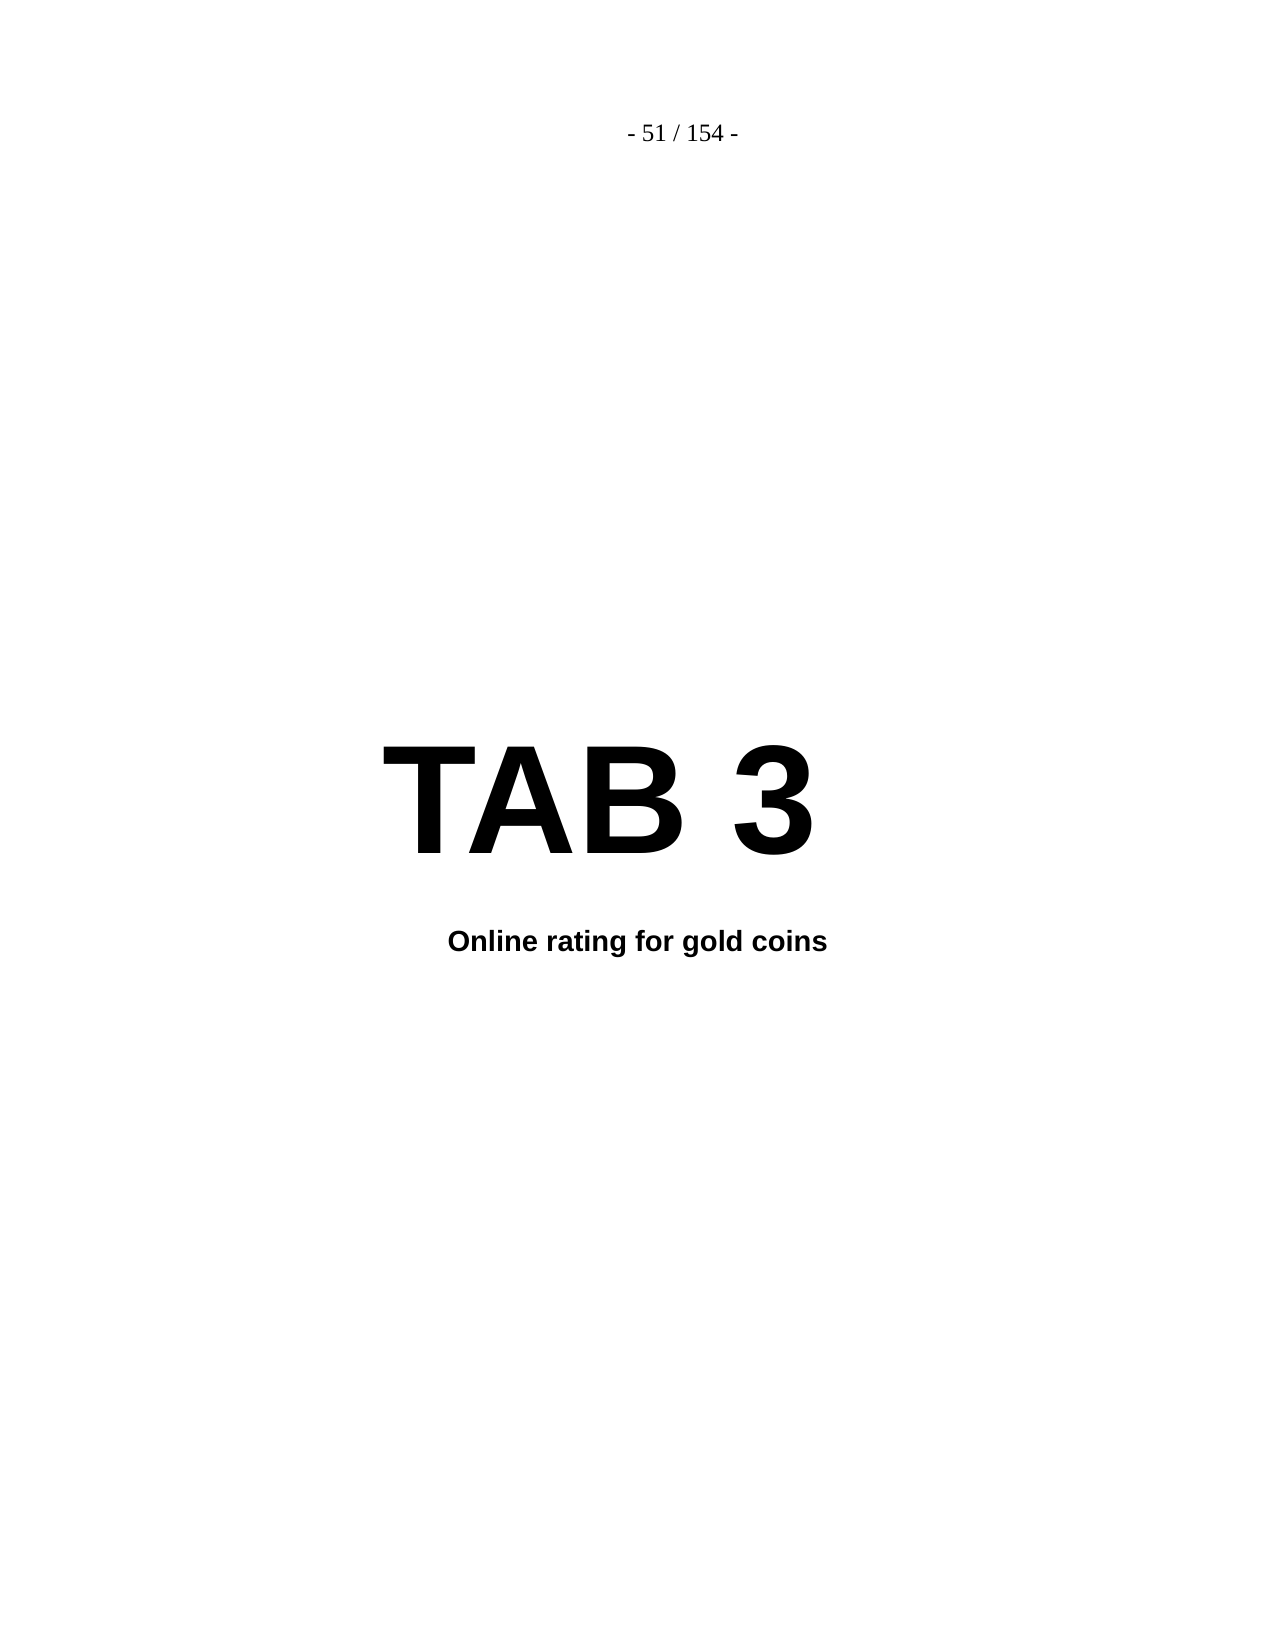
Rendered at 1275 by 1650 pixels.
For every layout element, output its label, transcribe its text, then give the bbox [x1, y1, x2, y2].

subtitle Online rating for gold coins [118, 924, 1157, 957]
